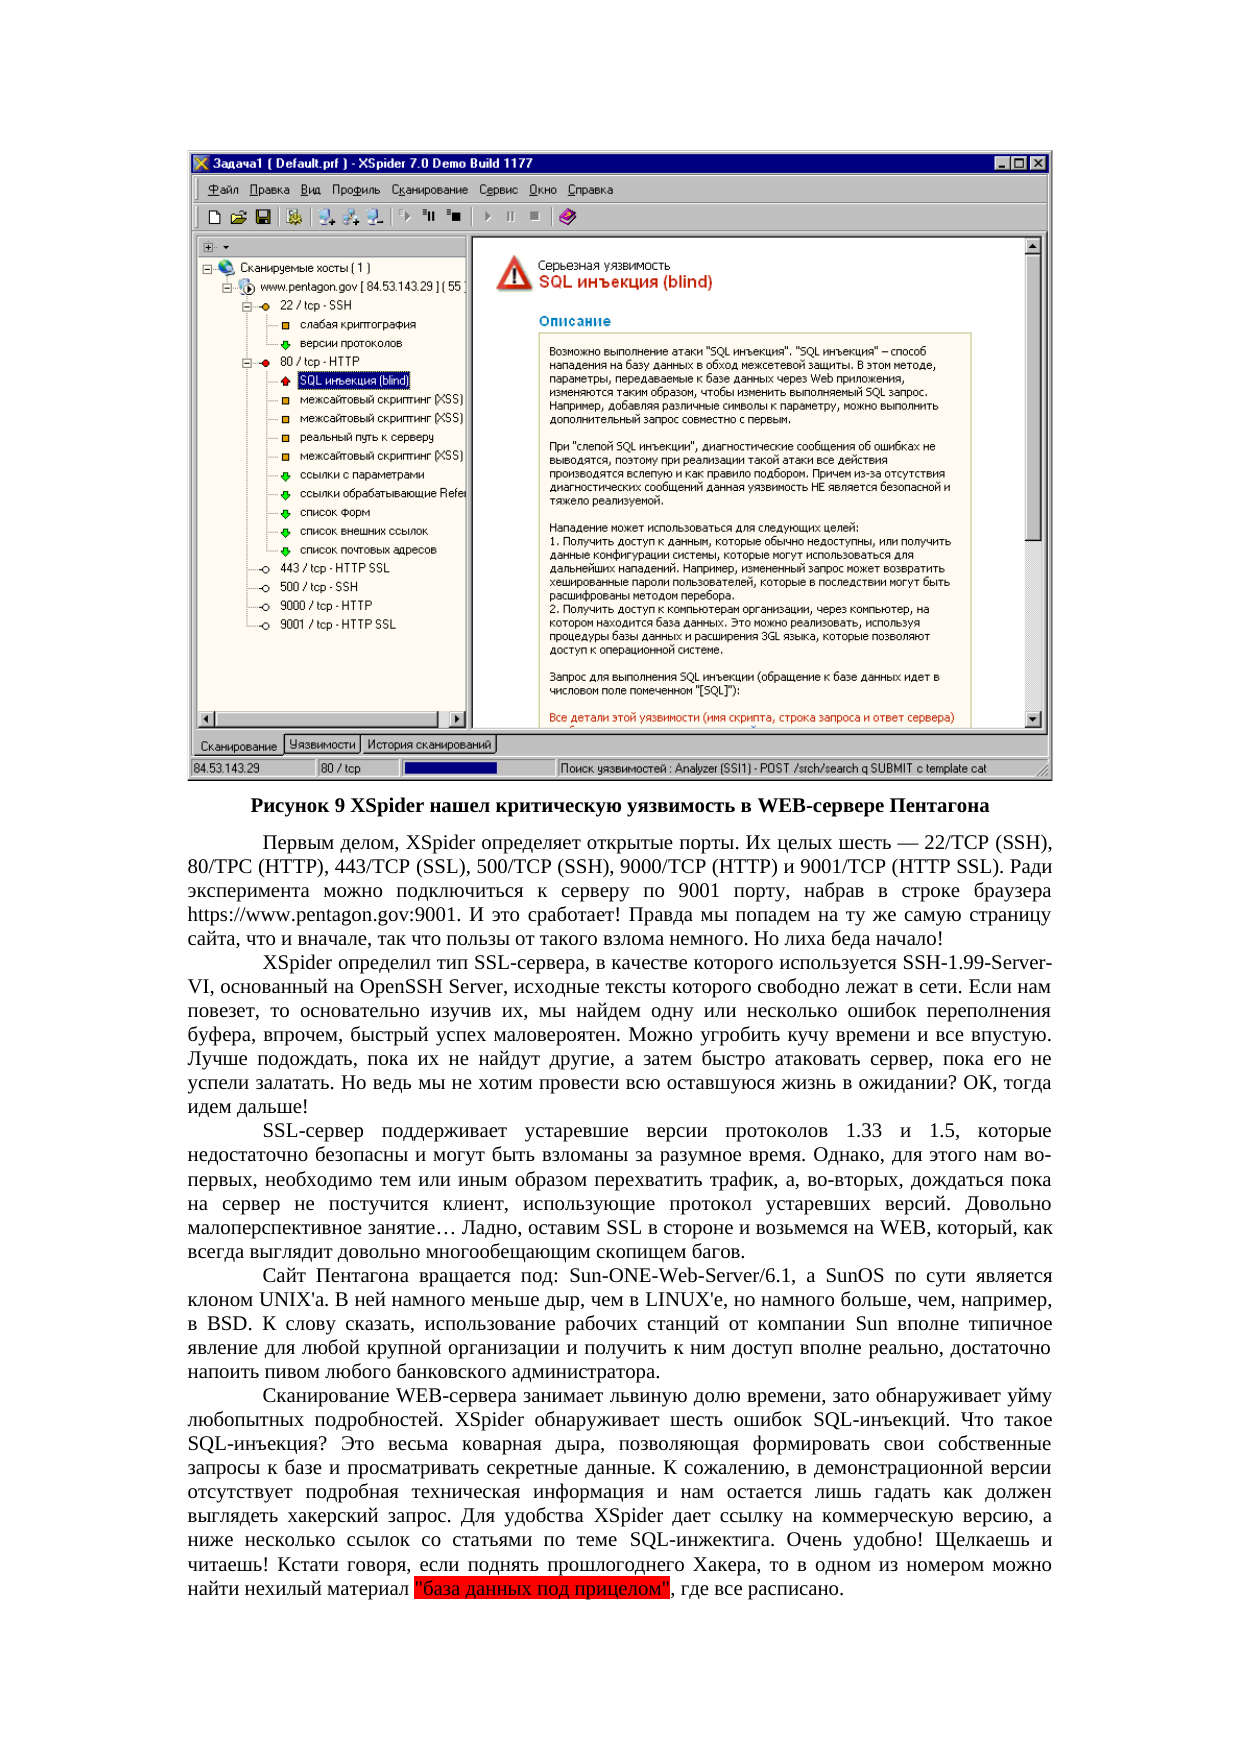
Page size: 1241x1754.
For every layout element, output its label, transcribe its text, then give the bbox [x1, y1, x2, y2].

text Рисунок 9 XSpider нашел критическую уязвимость в WEB-сервере Пентагона [187, 793, 1053, 817]
picture [187, 150, 1053, 781]
text Первым делом, XSpider определяет открытые порты. Их целых шесть — 22/TCP (SSH), 80/TPC (HTTP), 443/TCP (SSL), 500/TCP (SSH), 9000/TCP (HTTP) и 9001/TCP (HTTP SSL). Ради эксперимента можно подключиться к серверу по 9001 порту, набрав в строке браузера https://www.pentagon.gov:9001. И это сработает! Правда мы попадем на ту же самую страницу сайта, что и вначале, так что пользы от такого взлома немного. Но лиха беда начало! [187, 829, 1053, 950]
text Сканирование WEB-сервера занимает львиную долю времени, зато обнаруживает уйму любопытных подробностей. XSpider обнаруживает шесть ошибок SQL-инъекций. Что такое SQL-инъекция? Это весьма коварная дыра, позволяющая формировать свои собственные запросы к базе и просматривать секретные данные. К сожалению, в демонстрационной версии отсутствует подробная техническая информация и нам остается лишь гадать как должен выглядеть хакерский запрос. Для удобства XSpider дает ссылку на коммерческую версию, а ниже несколько ссылок со статьями по теме SQL-инжектига. Очень удобно! Щелкаешь и читаешь! Кстати говоря, если поднять прошлогоднего Хакера, то в одном из номером можно найти нехилый материал "база данных под прицелом", где все расписано. [187, 1383, 1053, 1599]
text Сайт Пентагона вращается под: Sun-ONE-Web-Server/6.1, а SunOS по сути является клоном UNIX'а. В ней намного меньше дыр, чем в LINUX'е, но намного больше, чем, например, в BSD. К слову сказать, использование рабочих станций от компании Sun вполне типичное явление для любой крупной организации и получить к ним доступ вполне реально, достаточно напоить пивом любого банковского администратора. [187, 1263, 1053, 1383]
text XSpider определил тип SSL-сервера, в качестве которого используется SSH-1.99-Server-VI, основанный на OpenSSH Server, исходные тексты которого свободно лежат в сети. Если нам повезет, то основательно изучив их, мы найдем одну или несколько ошибок переполнения буфера, впрочем, быстрый успех маловероятен. Можно угробить кучу времени и все впустую. Лучше подождать, пока их не найдут другие, а затем быстро атаковать сервер, пока его не успели залатать. Но ведь мы не хотим провести всю оставшуюся жизнь в ожидании? ОК, тогда идем дальше! [187, 950, 1053, 1118]
text SSL-сервер поддерживает устаревшие версии протоколов 1.33 и 1.5, которые недостаточно безопасны и могут быть взломаны за разумное время. Однако, для этого нам во-первых, необходимо тем или иным образом перехватить трафик, а, во-вторых, дождаться пока на сервер не постучится клиент, использующие протокол устаревших версий. Довольно малоперспективное занятие… Ладно, оставим SSL в стороне и возьмемся на WEB, который, как всегда выглядит довольно многообещающим скопищем багов. [187, 1118, 1053, 1263]
